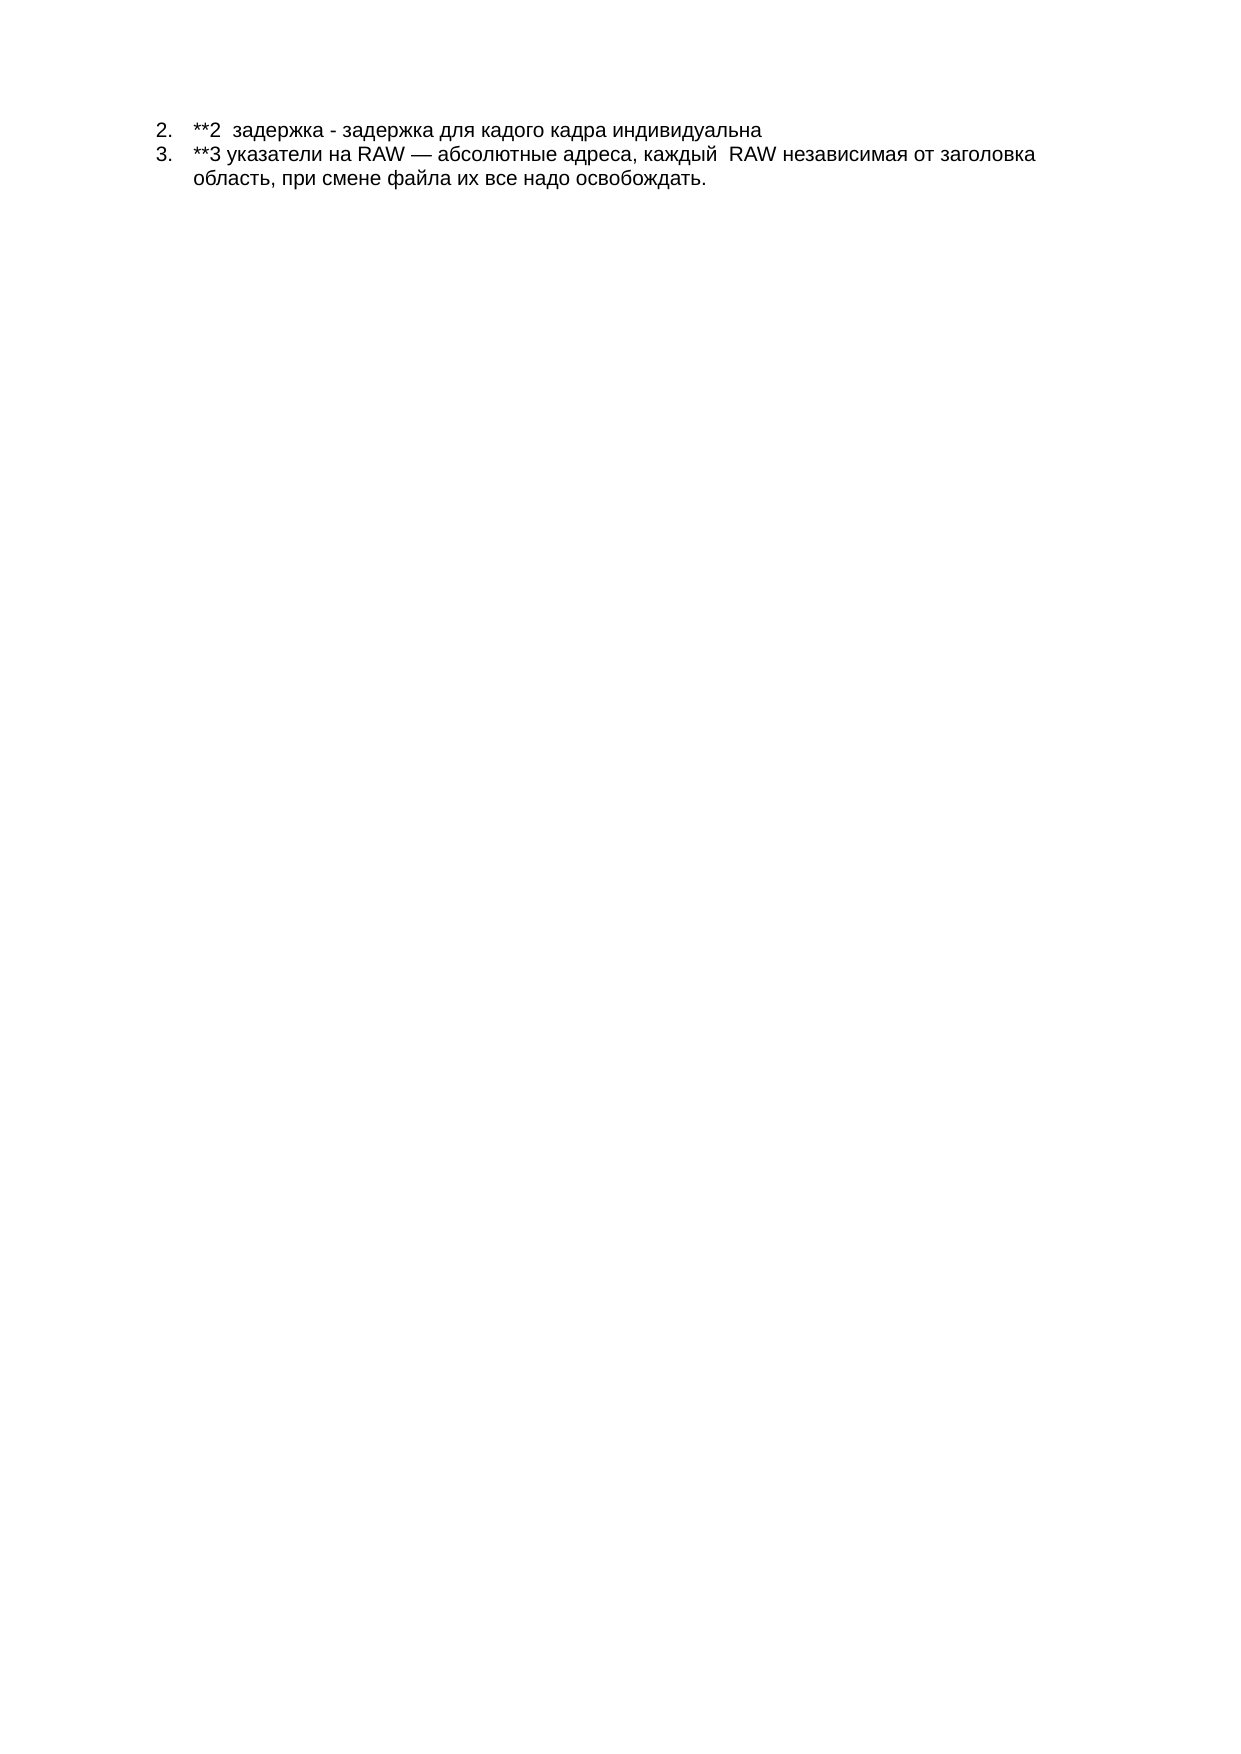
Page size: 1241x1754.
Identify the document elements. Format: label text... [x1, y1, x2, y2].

list **2 задержка - задержка для кадого кадра индивидуальна [156, 118, 1122, 142]
list **3 указатели на RAW — абсолютные адреса, каждый RAW независимая от заголовка область, при смене файла их все надо освобождать. [156, 142, 1122, 190]
